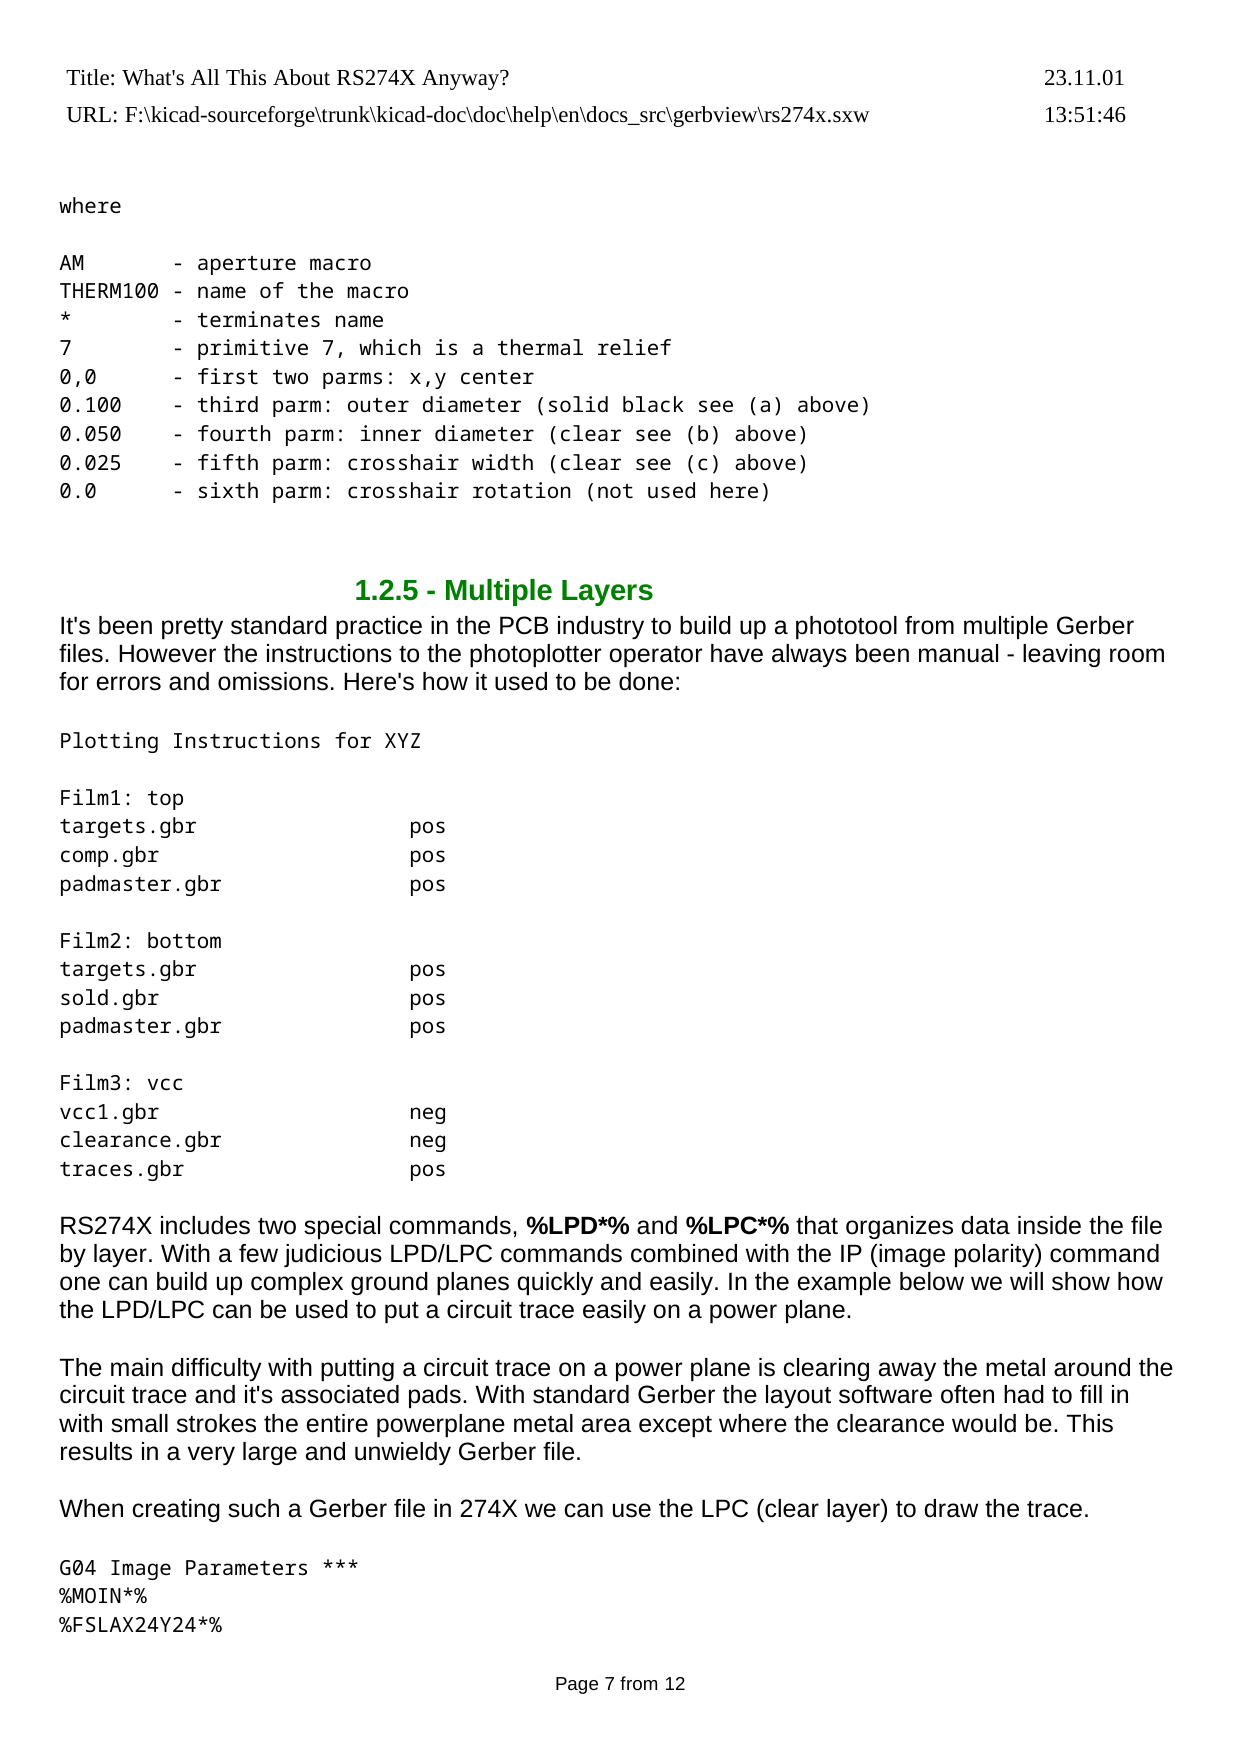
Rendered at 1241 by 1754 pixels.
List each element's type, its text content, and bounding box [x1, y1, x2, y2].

text It's been pretty standard practice in the PCB industry to build up a phototool from multiple Gerber files. However the instructions to the photoplotter operator have always been manual - leaving room for errors and omissions. Here's how it used to be done: [59, 612, 1181, 696]
text targets.gbr pos [59, 954, 1181, 983]
text The main difficulty with putting a circuit trace on a power plane is clearing away the metal around the circuit trace and it's associated pads. With standard Gerber the layout software often had to fill in with small strokes the entire powerplane metal area except where the clearance would be. This results in a very large and unwieldy Gerber file. [59, 1353, 1181, 1466]
text THERM100 - name of the macro [59, 276, 1181, 305]
text targets.gbr pos [59, 811, 1181, 840]
text Film1: top [59, 783, 1181, 811]
text Film3: vcc [59, 1068, 1181, 1097]
text 0,0 - first two parms: x,y center [59, 362, 1181, 390]
text Film2: bottom [59, 926, 1181, 954]
text clearance.gbr neg [59, 1125, 1181, 1154]
text Plotting Instructions for XYZ [59, 726, 1181, 754]
text traces.gbr pos [59, 1154, 1181, 1182]
text When creating such a Gerber file in 274X we can use the LPC (clear layer) to draw the trace. [59, 1495, 1181, 1523]
subtitle Multiple Layers [354, 574, 1181, 606]
text 7 - primitive 7, which is a thermal relief [59, 333, 1181, 362]
text padmaster.gbr pos [59, 868, 1181, 897]
text %MOIN*% [59, 1581, 1181, 1609]
text RS274X includes two special commands, %LPD*% and %LPC*% that organizes data inside the file by layer. With a few judicious LPD/LPC commands combined with the IP (image polarity) command one can build up complex ground planes quickly and easily. In the example below we will show how the LPD/LPC can be used to put a circuit trace easily on a power plane. [59, 1212, 1181, 1324]
text 0.100 - third parm: outer diameter (solid black see (a) above) [59, 390, 1181, 419]
text 0.025 - fifth parm: crosshair width (clear see (c) above) [59, 447, 1181, 476]
text * - terminates name [59, 305, 1181, 333]
text sold.gbr pos [59, 983, 1181, 1011]
text padmaster.gbr pos [59, 1011, 1181, 1040]
text 0.050 - fourth parm: inner diameter (clear see (b) above) [59, 419, 1181, 447]
text %FSLAX24Y24*% [59, 1609, 1181, 1638]
text where [59, 191, 1181, 219]
text vcc1.gbr neg [59, 1097, 1181, 1125]
text G04 Image Parameters *** [59, 1552, 1181, 1581]
text 0.0 - sixth parm: crosshair rotation (not used here) [59, 476, 1181, 504]
text AM - aperture macro [59, 248, 1181, 276]
text comp.gbr pos [59, 840, 1181, 868]
